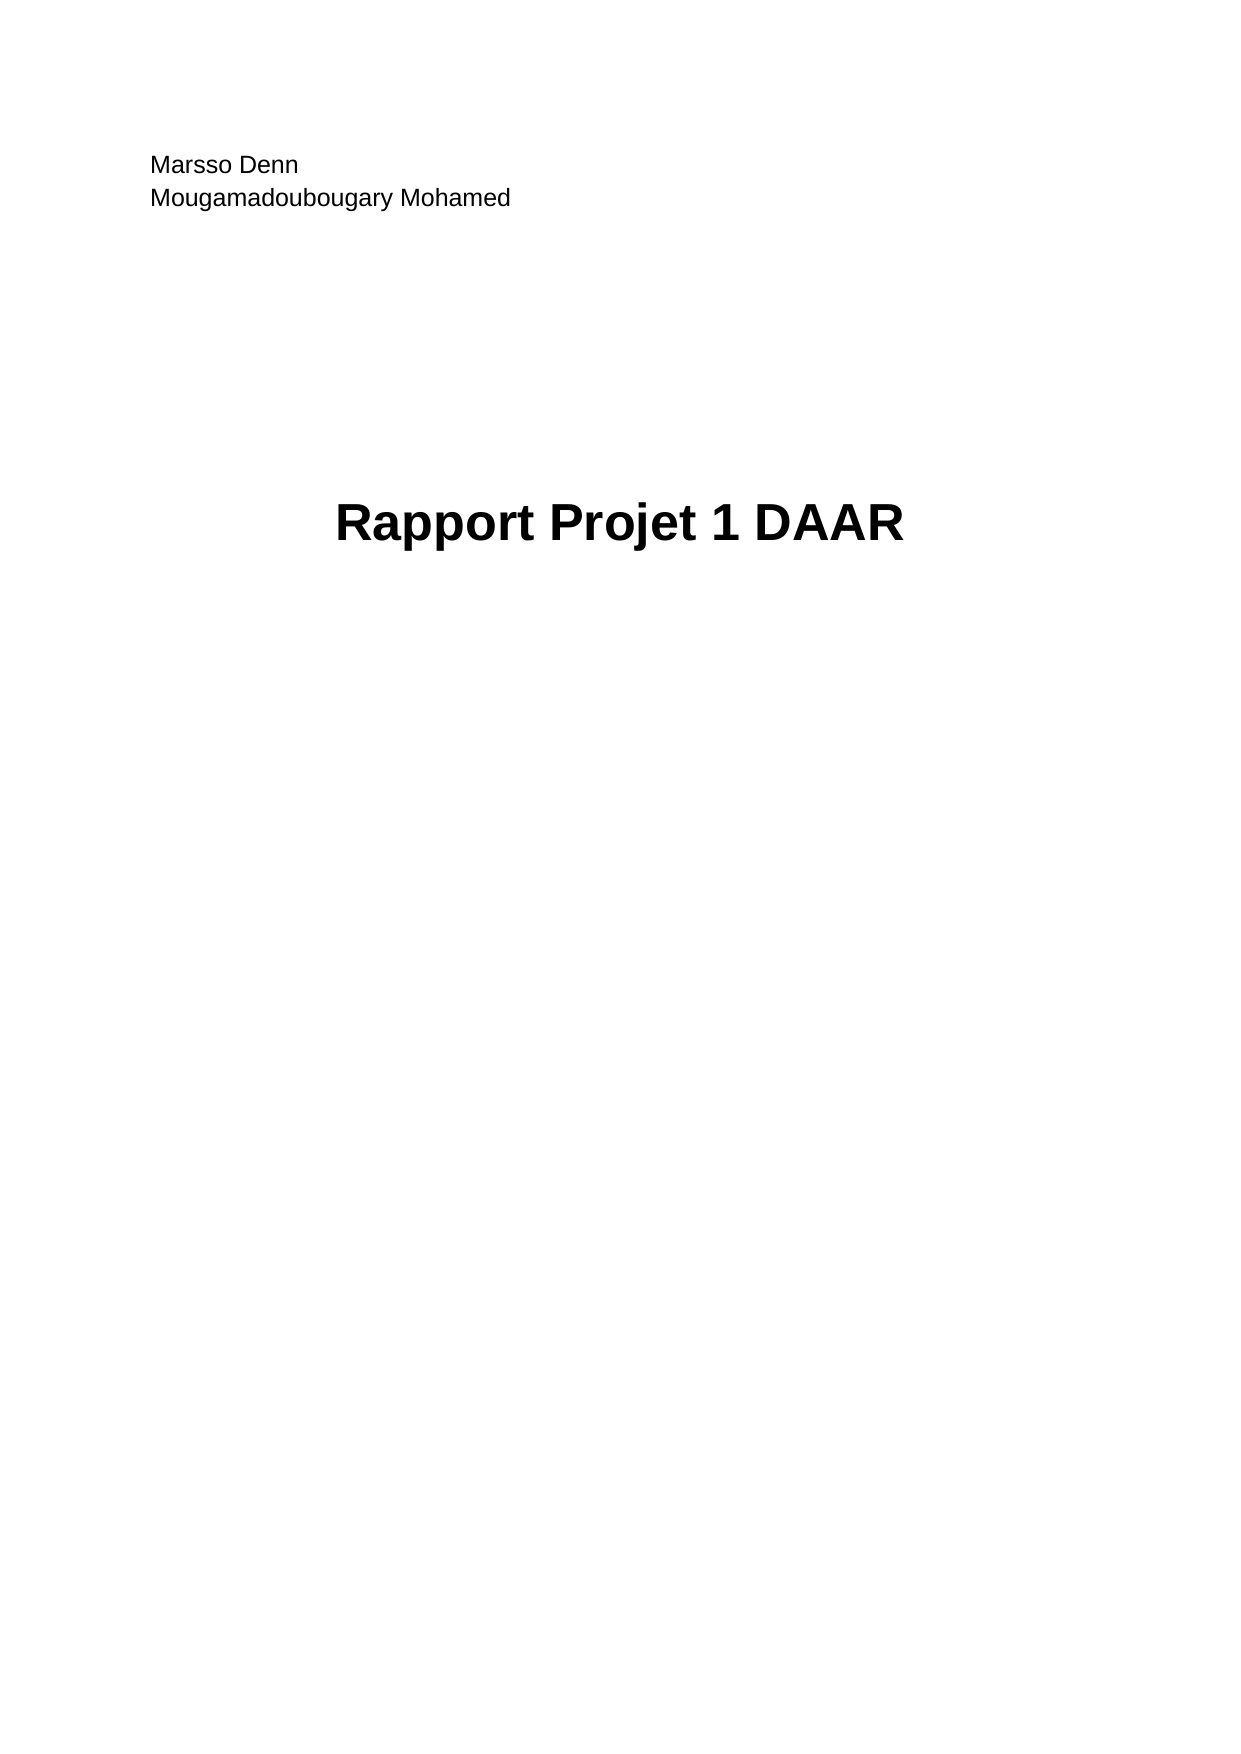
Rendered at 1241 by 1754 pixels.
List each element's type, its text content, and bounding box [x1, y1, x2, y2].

text Marsso Denn [150, 150, 1090, 179]
text Mougamadoubougary Mohamed [150, 183, 1090, 212]
text Rapport Projet 1 DAAR [150, 492, 1090, 551]
